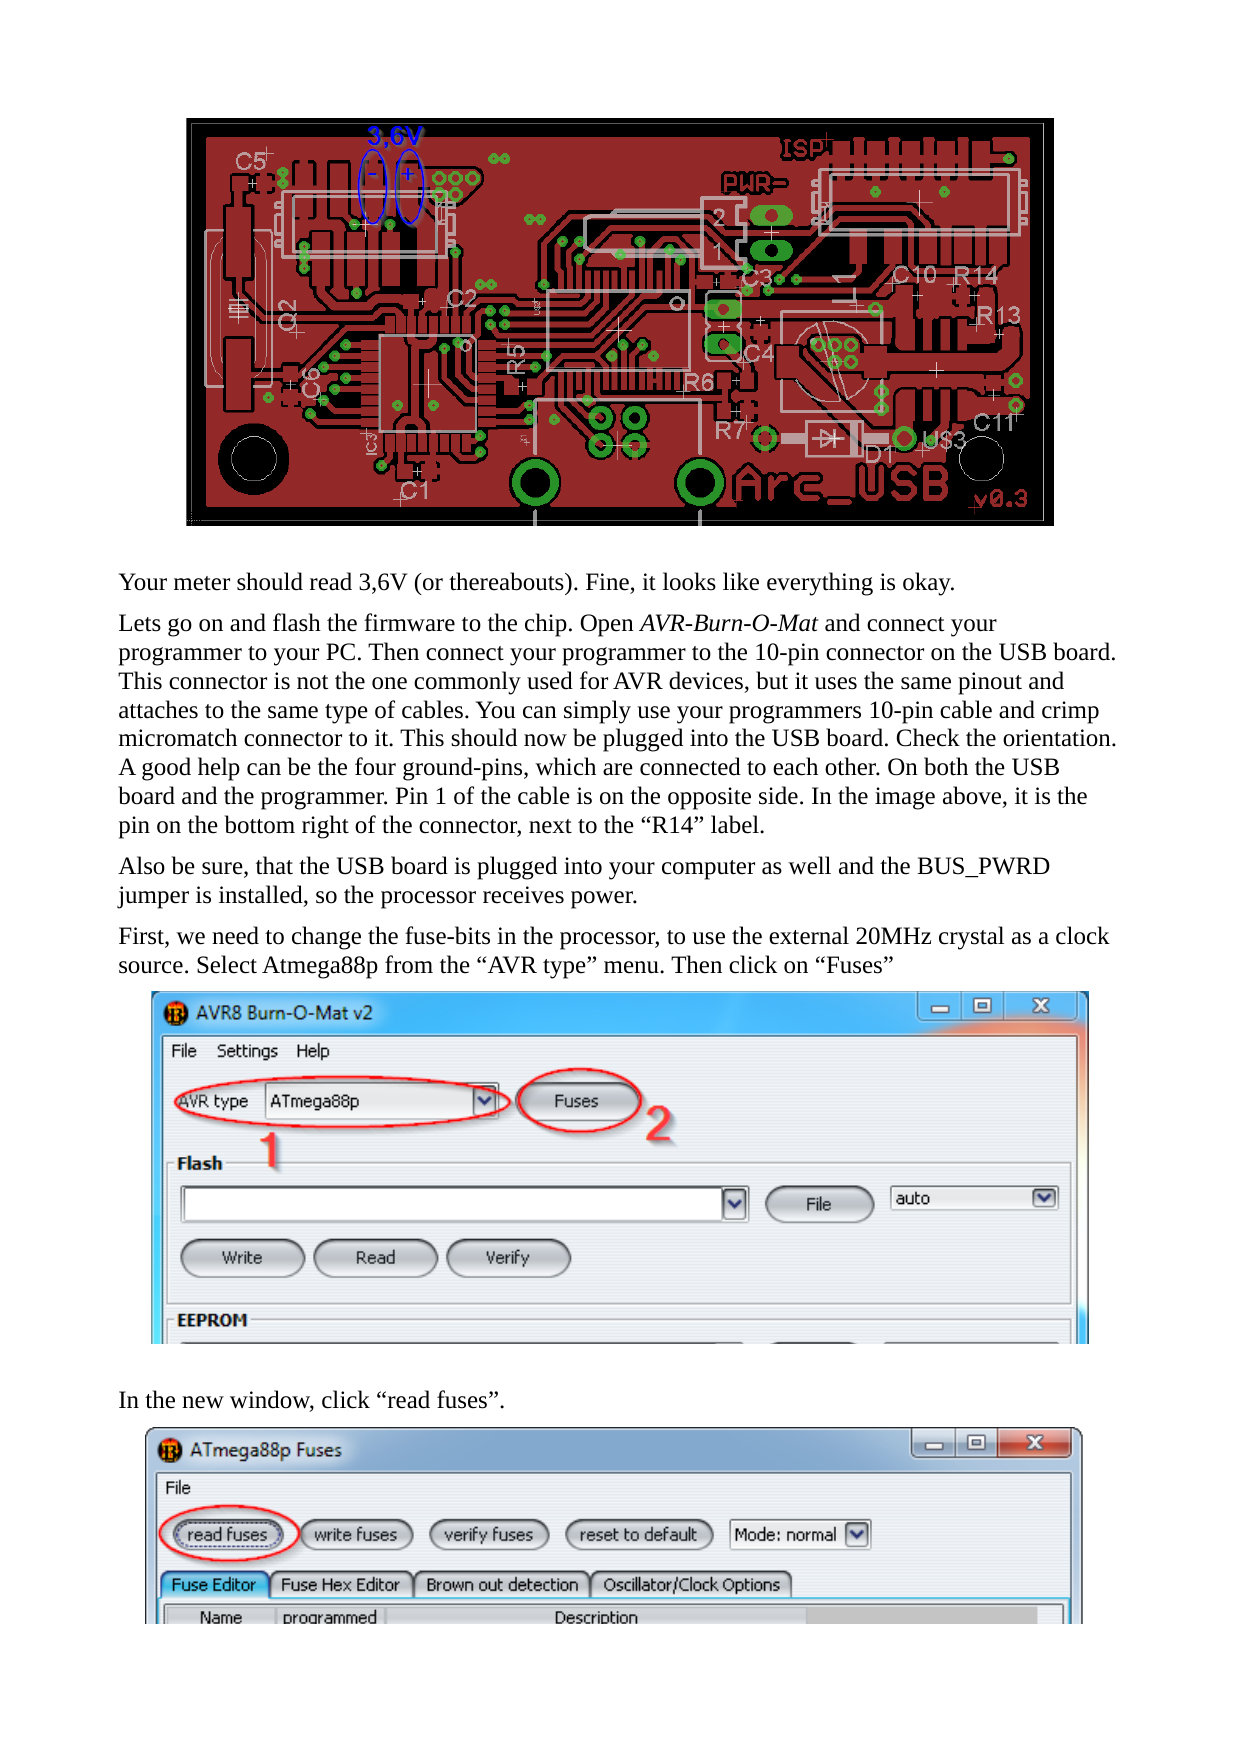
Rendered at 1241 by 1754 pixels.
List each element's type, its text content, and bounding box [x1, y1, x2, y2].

text Lets go on and flash the firmware to the chip. Open AVR-Burn-O-Mat and connect your programmer to your PC. Then connect your programmer to the 10-pin connector on the USB board. This connector is not the one commonly used for AVR devices, but it uses the same pinout and attaches to the same type of cables. You can simply use your programmers 10-pin cable and crimp micromatch connector to it. This should now be plugged into the USB board. Check the orientation. A good help can be the four ground-pins, which are connected to each other. On both the USB board and the programmer. Pin 1 of the cable is on the opposite side. In the image above, it is the pin on the bottom right of the connector, next to the “R14” label. [118, 608, 1122, 838]
text First, we need to change the fuse-bits in the processor, to use the external 20MHz crystal as a clock source. Select Atmega88p from the “AVR type” menu. Then click on “Fuses” [118, 921, 1122, 978]
picture [186, 118, 1054, 526]
text Your meter should read 3,6V (or thereabouts). Fine, it looks like everything is okay. [118, 567, 1122, 596]
picture [145, 1427, 1083, 1624]
picture [151, 991, 1089, 1344]
text Also be sure, that the USB board is plugged into your computer as well and the BUS_PWRD jumper is installed, so the processor receives power. [118, 851, 1122, 908]
text In the new window, click “read fuses”. [118, 1385, 1122, 1414]
